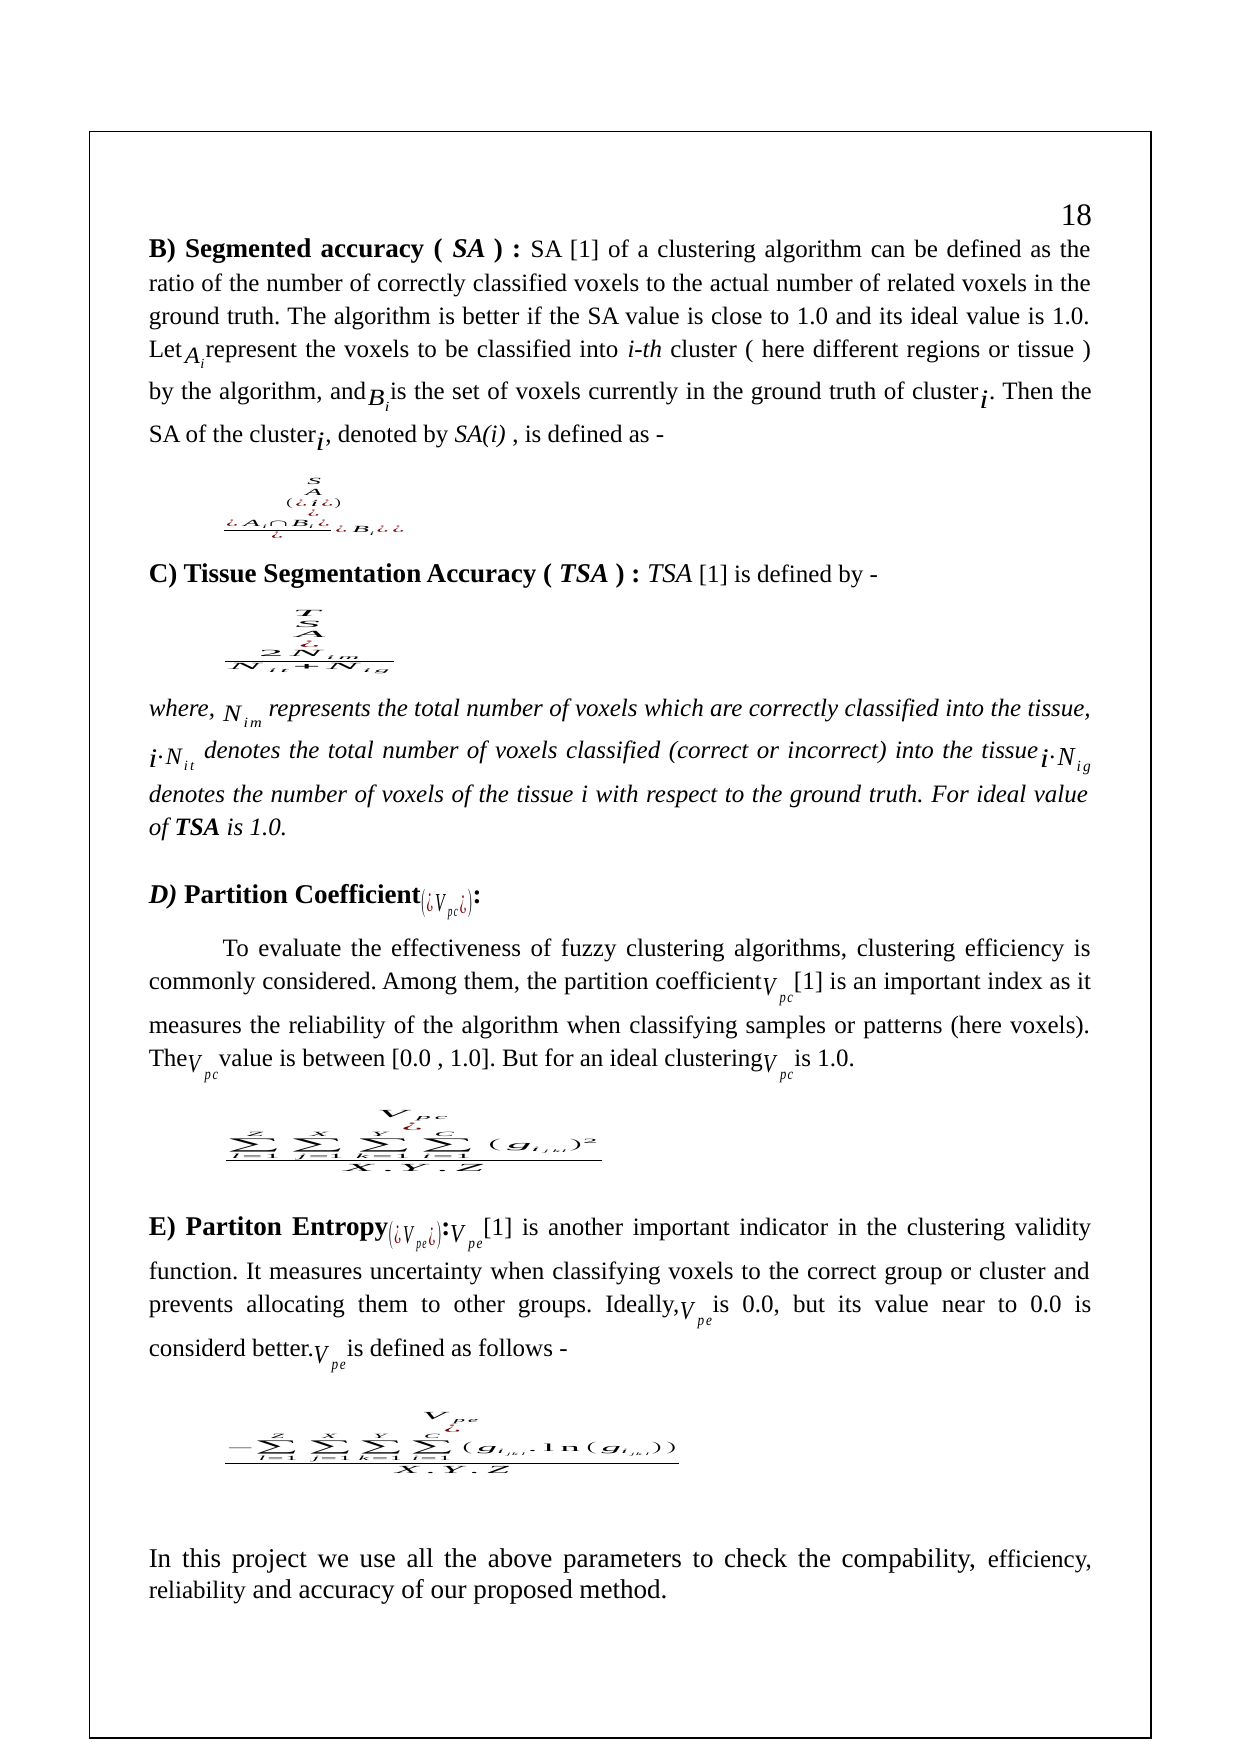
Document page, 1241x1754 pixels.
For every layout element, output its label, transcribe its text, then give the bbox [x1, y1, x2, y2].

text C) Tissue Segmentation Accuracy ( TSA ) : TSA [1] is defined by - [148, 558, 1092, 589]
text E) Partiton Entropy:[1] is another important indicator in the clustering validity function. It measures uncertainty when classifying voxels to the correct group or cluster and prevents allocating them to other groups. Ideally,is 0.0, but its value near to 0.0 is considerd better.is defined as follows - [148, 1210, 1092, 1373]
text B) Segmented accuracy ( SA ) : SA [1] of a clustering algorithm can be defined as the ratio of the number of correctly classified voxels to the actual number of related voxels in the ground truth. The algorithm is better if the SA value is close to 1.0 and its ideal value is 1.0. Letrepresent the voxels to be classified into i-th cluster ( here different regions or tissue ) by the algorithm, andis the set of voxels currently in the ground truth of cluster. Then the SA of the cluster, denoted by SA(i) , is defined as - [148, 232, 1092, 457]
text In this project we use all the above parameters to check the compability, efficiency, reliability and accuracy of our proposed method. [148, 1542, 1092, 1604]
text D) Partition Coefficient: [148, 878, 1092, 920]
text To evaluate the effectiveness of fuzzy clustering algorithms, clustering efficiency is commonly considered. Among them, the partition coefficient[1] is an important index as it measures the reliability of the algorithm when classifying samples or patterns (here voxels). Thevalue is between [0.0 , 1.0]. But for an ideal clusteringis 1.0. [148, 931, 1092, 1083]
text where, represents the total number of voxels which are correctly classified into the tissue,. denotes the total number of voxels classified (correct or incorrect) into the tissue. denotes the number of voxels of the tissue i with respect to the ground truth. For ideal value of TSA is 1.0. [148, 693, 1092, 841]
